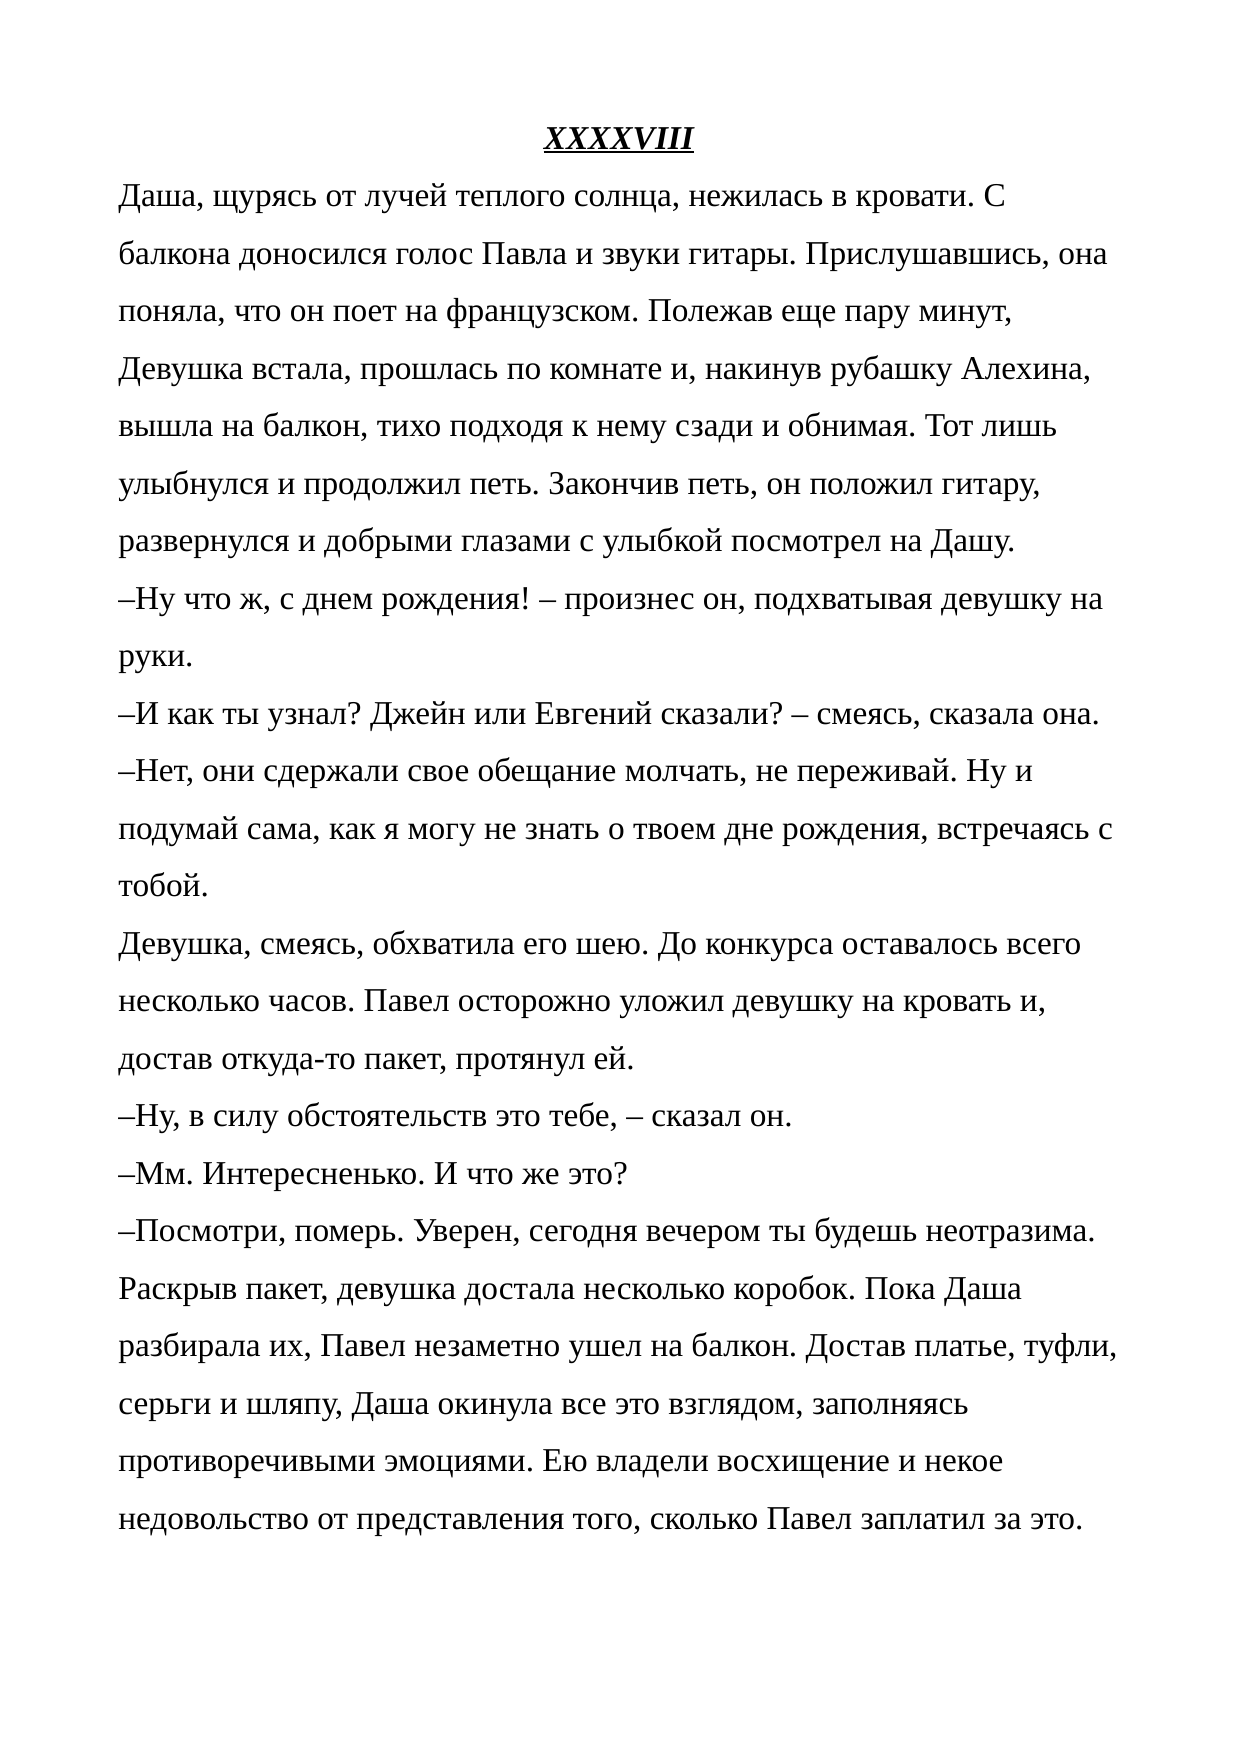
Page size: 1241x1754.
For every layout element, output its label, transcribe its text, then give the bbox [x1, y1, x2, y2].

text Даша, щурясь от лучей теплого солнца, нежилась в кровати. С балкона доносился голос Павла и звуки гитары. Прислушавшись, она поняла, что он поет на французском. Полежав еще пару минут, Девушка встала, прошлась по комнате и, накинув рубашку Алехина, вышла на балкон, тихо подходя к нему сзади и обнимая. Тот лишь улыбнулся и продолжил петь. Закончив петь, он положил гитару, развернулся и добрыми глазами с улыбкой посмотрел на Дашу. [118, 176, 1122, 559]
text –Ну что ж, с днем рождения! – произнес он, подхватывая девушку на руки. [118, 578, 1122, 674]
text –Посмотри, померь. Уверен, сегодня вечером ты будешь неотразима. [118, 1211, 1122, 1249]
text Девушка, смеясь, обхватила его шею. До конкурса оставалось всего несколько часов. Павел осторожно уложил девушку на кровать и, достав откуда-то пакет, протянул ей. [118, 923, 1122, 1076]
text Раскрыв пакет, девушка достала несколько коробок. Пока Даша разбирала их, Павел незаметно ушел на балкон. Достав платье, туфли, серьги и шляпу, Даша окинула все это взглядом, заполняясь противоречивыми эмоциями. Ею владели восхищение и некое недовольство от представления того, сколько Павел заплатил за это. [118, 1268, 1122, 1536]
text –И как ты узнал? Джейн или Евгений сказали? – смеясь, сказала она. [118, 693, 1122, 731]
text XXXXVIII [118, 118, 1122, 156]
text –Нет, они сдержали свое обещание молчать, не переживай. Ну и подумай сама, как я могу не знать о твоем дне рождения, встречаясь с тобой. [118, 751, 1122, 904]
text –Мм. Интересненько. И что же это? [118, 1153, 1122, 1191]
text –Ну, в силу обстоятельств это тебе, – сказал он. [118, 1096, 1122, 1134]
